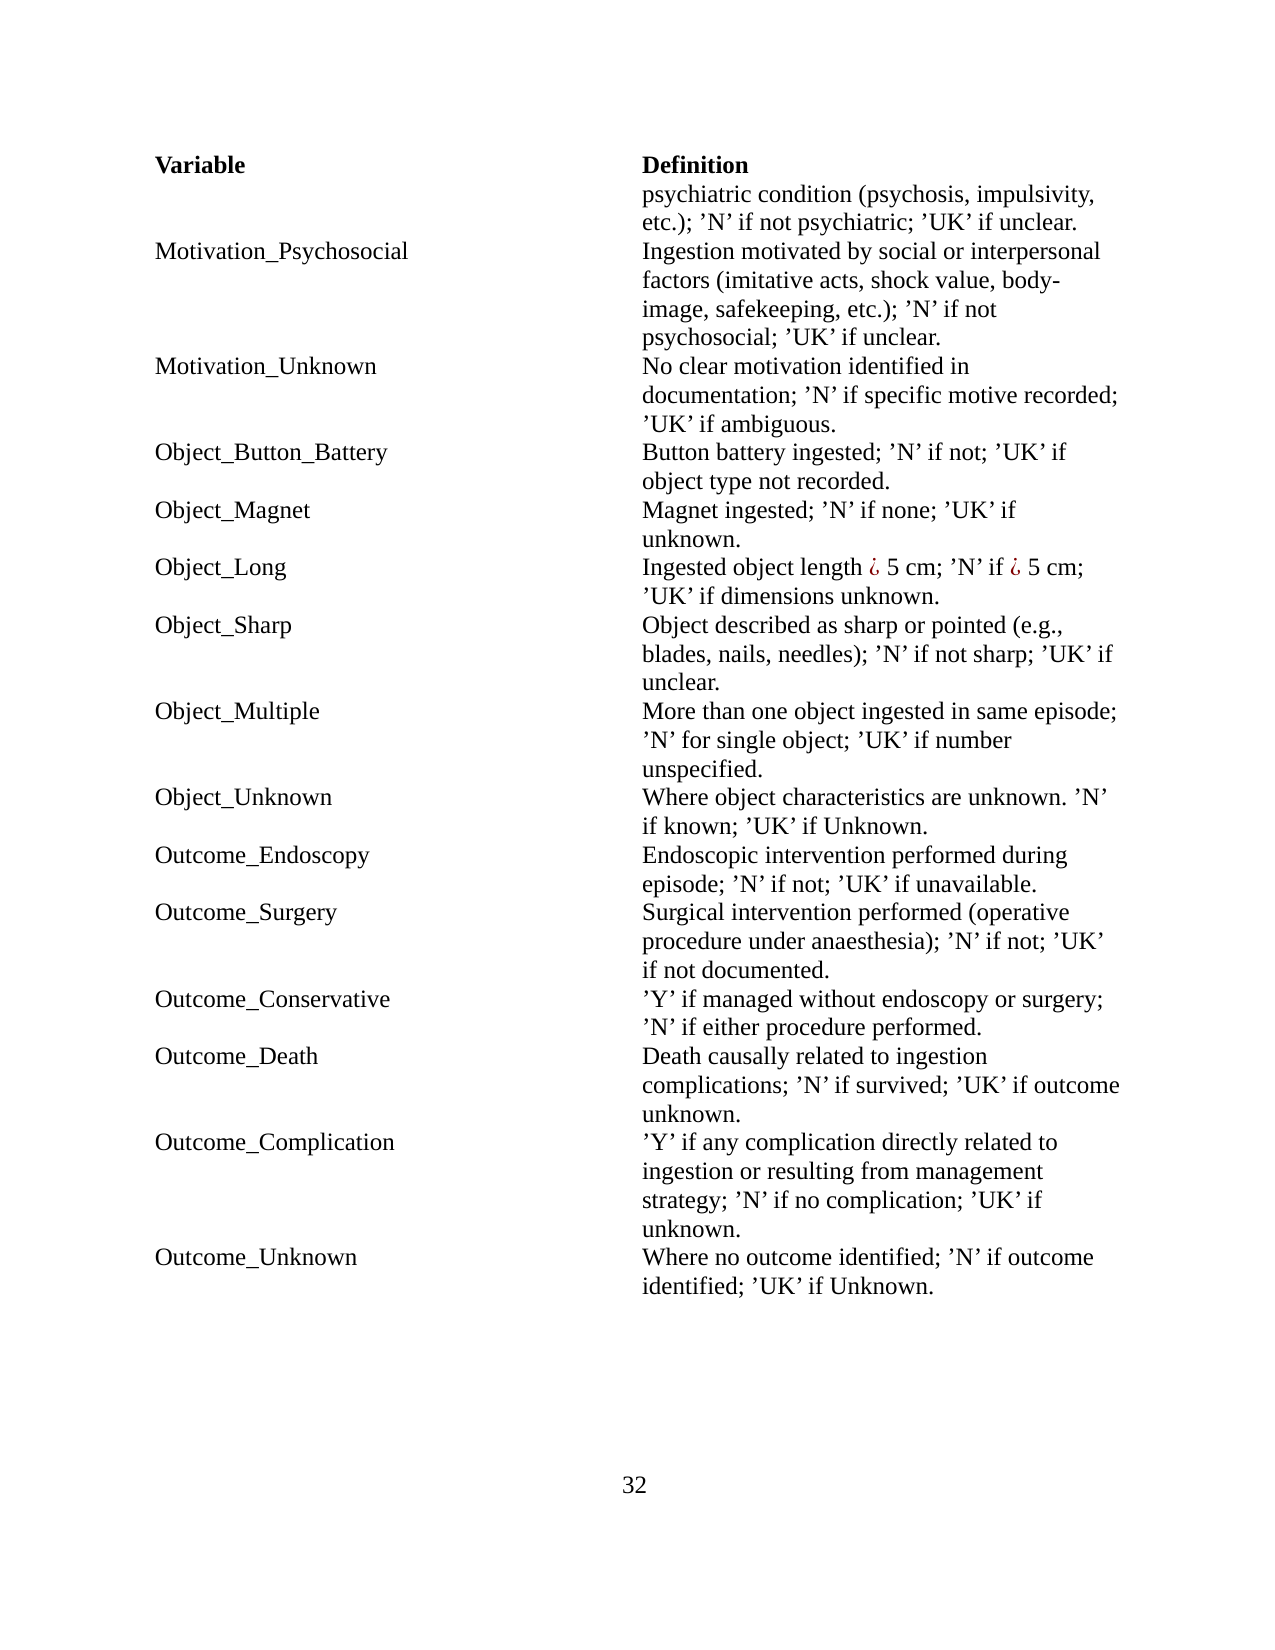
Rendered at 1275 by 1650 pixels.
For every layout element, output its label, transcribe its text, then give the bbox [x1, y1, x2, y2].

table_header Variable [150, 150, 637, 179]
table_header Definition [638, 150, 1125, 179]
table_cell Outcome_Surgery [150, 898, 637, 984]
table_cell Death causally related to ingestion complications; ’N’ if survived; ’UK’ if outcome unknown. [638, 1041, 1125, 1127]
table_cell Object_Multiple [150, 696, 637, 782]
table_cell ’Y’ if any complication directly related to ingestion or resulting from management strategy; ’N’ if no complication; ’UK’ if unknown. [638, 1128, 1125, 1242]
table_cell Object_Unknown [150, 783, 637, 840]
table_cell [150, 179, 637, 236]
table_cell Endoscopic intervention performed during episode; ’N’ if not; ’UK’ if unavailable. [638, 840, 1125, 897]
table_cell Outcome_Death [150, 1041, 637, 1127]
table_cell Where no outcome identified; ’N’ if outcome identified; ’UK’ if Unknown. [638, 1243, 1125, 1300]
table_cell Where object characteristics are unknown. ’N’ if known; ’UK’ if Unknown. [638, 783, 1125, 840]
table_cell Outcome_Complication [150, 1128, 637, 1242]
table_cell Magnet ingested; ’N’ if none; ’UK’ if unknown. [638, 495, 1125, 552]
table_cell Outcome_Unknown [150, 1243, 637, 1300]
table_cell Object_Magnet [150, 495, 637, 552]
table_cell Object_Button_Battery [150, 438, 637, 495]
table_cell Button battery ingested; ’N’ if not; ’UK’ if object type not recorded. [638, 438, 1125, 495]
table_cell Outcome_Conservative [150, 984, 637, 1041]
table_cell Outcome_Endoscopy [150, 840, 637, 897]
table_cell Object_Long [150, 553, 637, 610]
table_cell Ingested object length 5 cm; ’N’ if 5 cm; ’UK’ if dimensions unknown. [638, 553, 1125, 610]
table_cell psychiatric condition (psychosis, impulsivity, etc.); ’N’ if not psychiatric; ’UK’ if unclear. [638, 179, 1125, 236]
table_cell ’Y’ if managed without endoscopy or surgery; ’N’ if either procedure performed. [638, 984, 1125, 1041]
table_cell Object described as sharp or pointed (e.g., blades, nails, needles); ’N’ if not sharp; ’UK’ if unclear. [638, 610, 1125, 696]
table_cell Surgical intervention performed (operative procedure under anaesthesia); ’N’ if not; ’UK’ if not documented. [638, 898, 1125, 984]
table_cell Motivation_Psychosocial [150, 236, 637, 351]
table_cell Object_Sharp [150, 610, 637, 696]
table_cell Ingestion motivated by social or interpersonal factors (imitative acts, shock value, body-image, safekeeping, etc.); ’N’ if not psychosocial; ’UK’ if unclear. [638, 236, 1125, 351]
table_cell More than one object ingested in same episode; ’N’ for single object; ’UK’ if number unspecified. [638, 696, 1125, 782]
table_cell No clear motivation identified in documentation; ’N’ if specific motive recorded; ’UK’ if ambiguous. [638, 351, 1125, 437]
table_cell Motivation_Unknown [150, 351, 637, 437]
